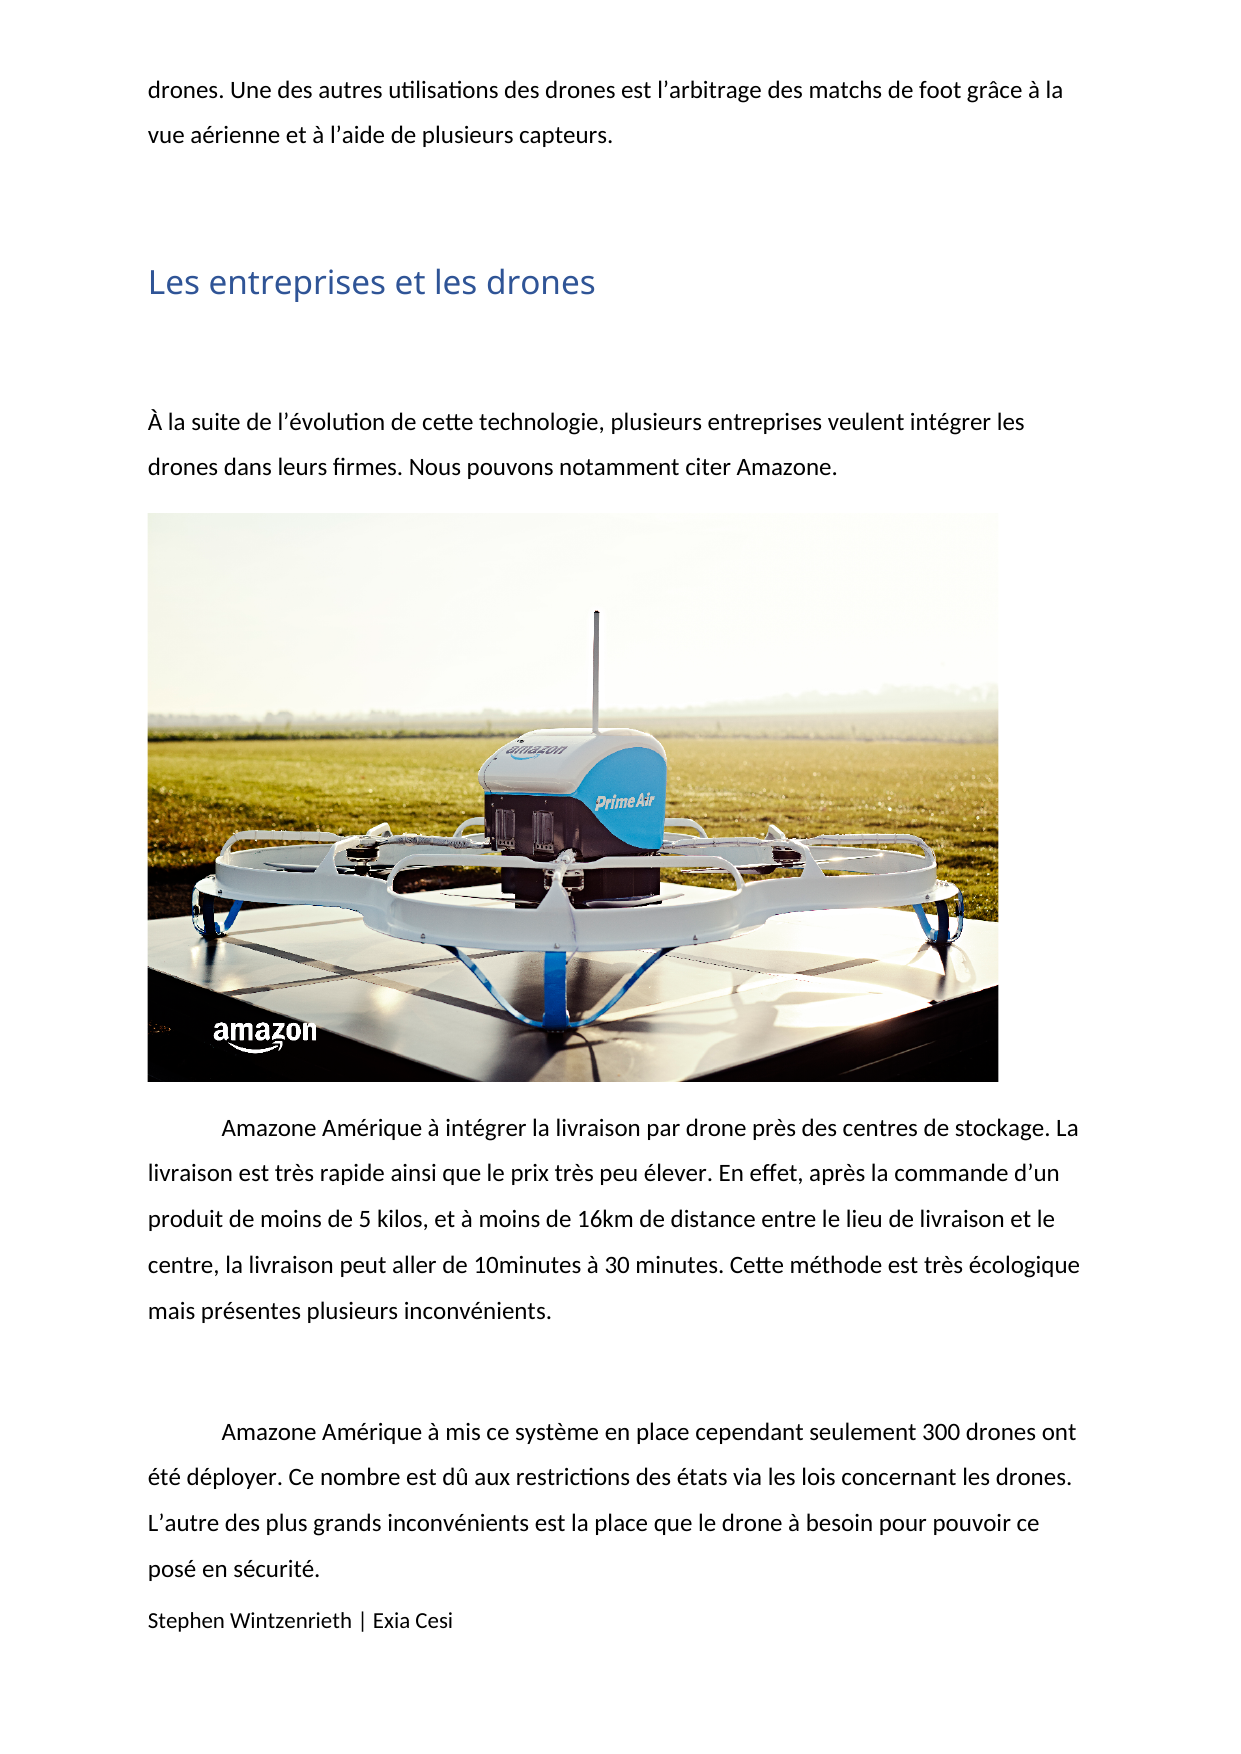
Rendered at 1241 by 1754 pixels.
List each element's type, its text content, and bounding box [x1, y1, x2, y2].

text Amazone Amérique à intégrer la livraison par drone près des centres de stockage. La livraison est très rapide ainsi que le prix très peu élever. En effet, après la commande d’un produit de moins de 5 kilos, et à moins de 16km de distance entre le lieu de livraison et le centre, la livraison peut aller de 10minutes à 30 minutes. Cette méthode est très écologique mais présentes plusieurs inconvénients. [148, 1112, 1093, 1325]
text drones. Une des autres utilisations des drones est l’arbitrage des matchs de foot grâce à la vue aérienne et à l’aide de plusieurs capteurs. [148, 74, 1093, 150]
text Amazone Amérique à mis ce système en place cependant seulement 300 drones ont été déployer. Ce nombre est dû aux restrictions des états via les lois concernant les drones. L’autre des plus grands inconvénients est la place que le drone à besoin pour pouvoir ce posé en sécurité. [148, 1416, 1093, 1583]
text À la suite de l’évolution de cette technologie, plusieurs entreprises veulent intégrer les drones dans leurs firmes. Nous pouvons notamment citer Amazone. [148, 406, 1093, 482]
subtitle Les entreprises et les drones [148, 258, 1093, 304]
